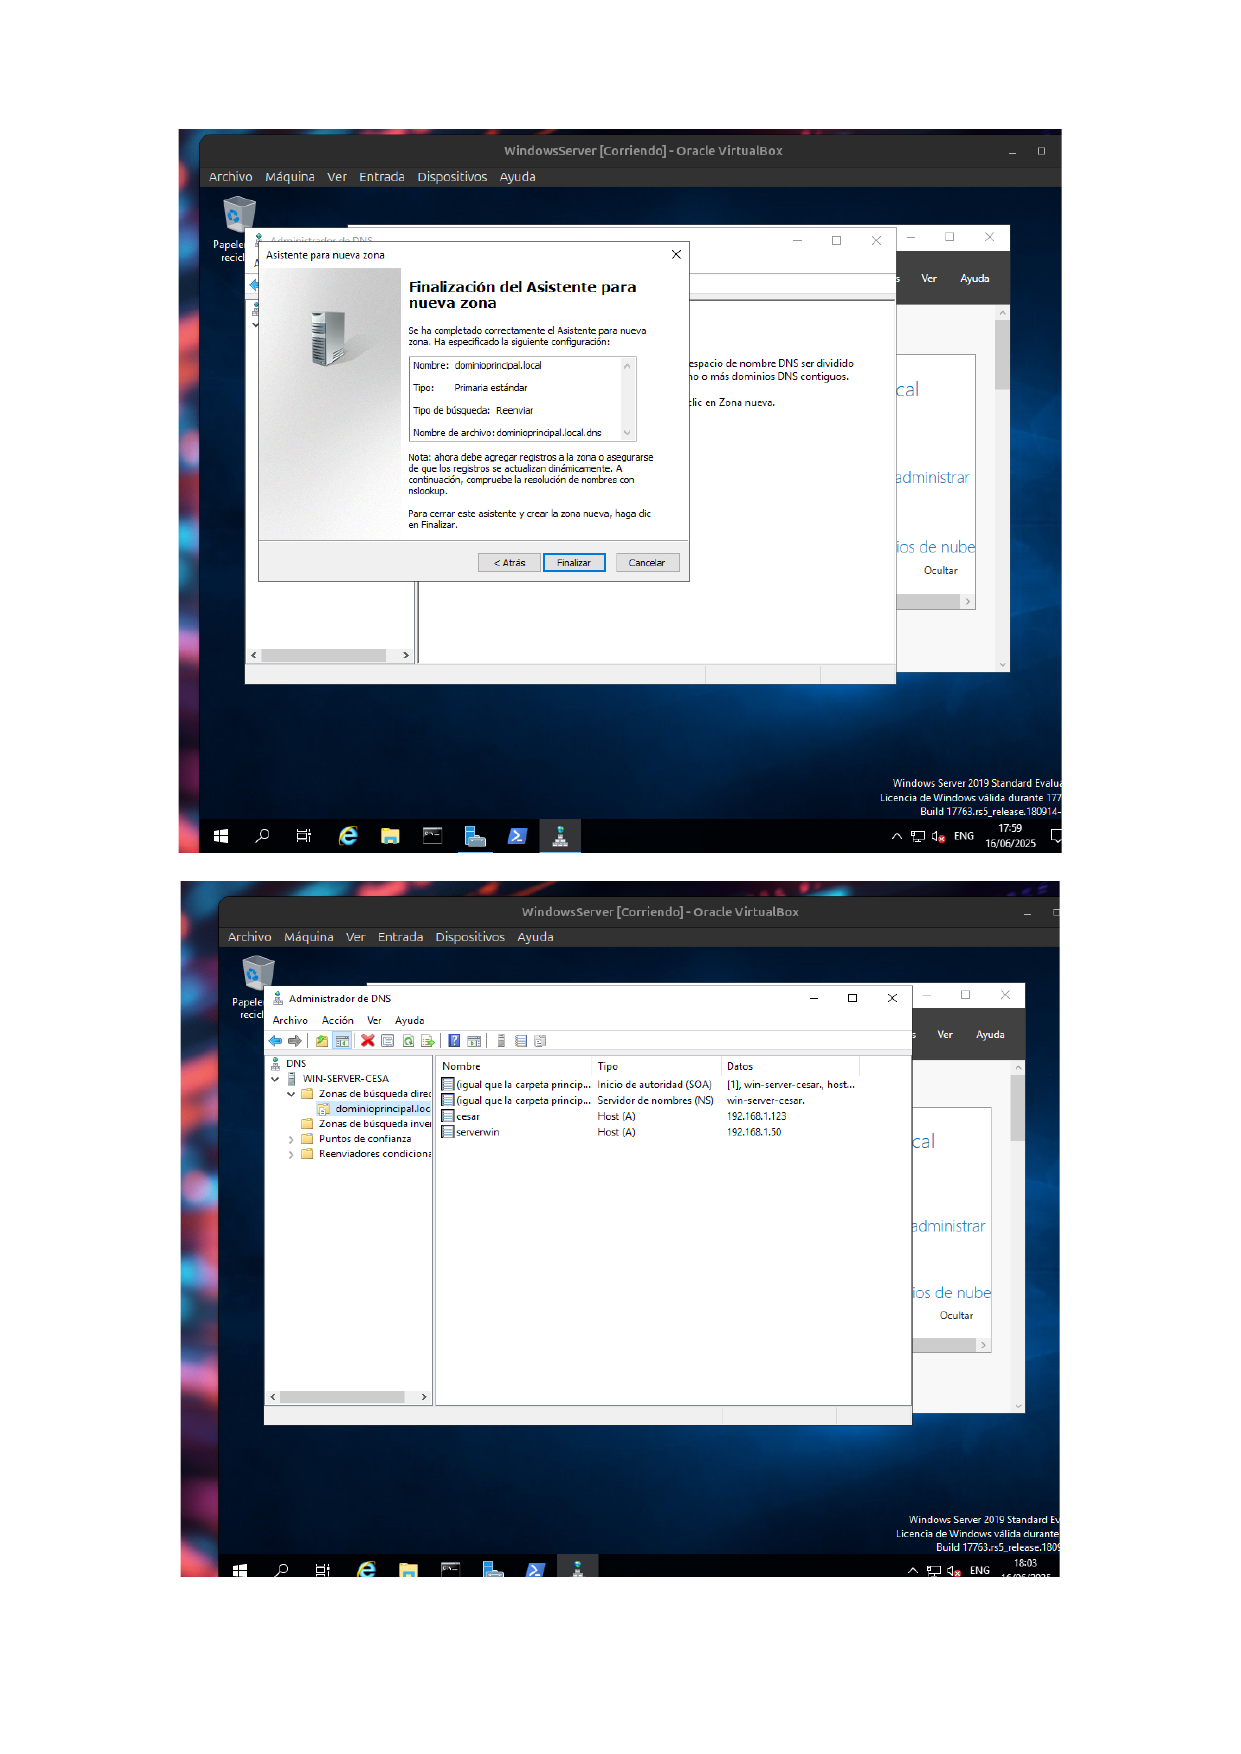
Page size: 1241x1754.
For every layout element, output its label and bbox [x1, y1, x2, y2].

picture [180, 881, 1060, 1577]
picture [178, 129, 1062, 853]
